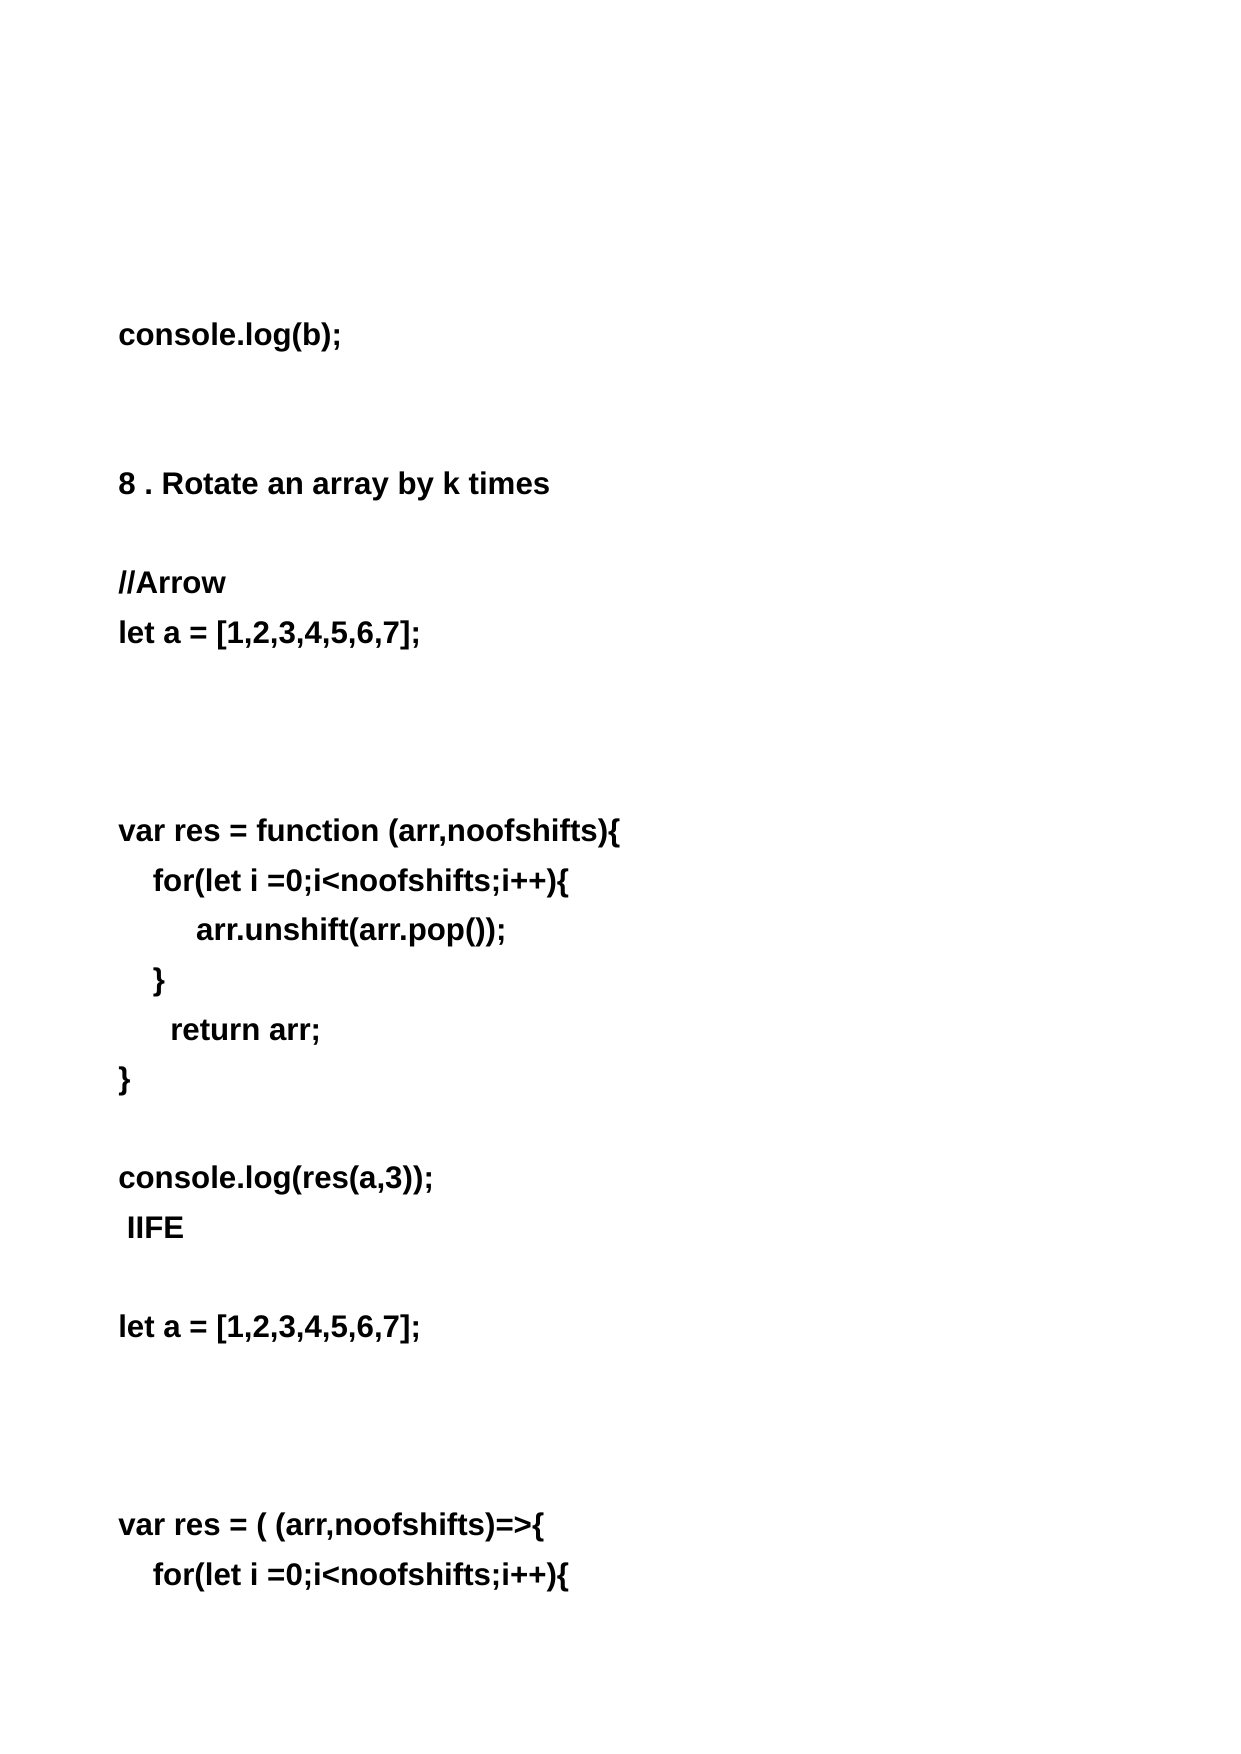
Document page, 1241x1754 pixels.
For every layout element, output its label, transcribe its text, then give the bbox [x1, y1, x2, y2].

text //Arrow [118, 564, 1122, 600]
text var res = function (arr,noofshifts){ [118, 812, 1122, 848]
text return arr; [118, 1011, 1122, 1047]
text var res = ( (arr,noofshifts)=>{ [118, 1506, 1122, 1542]
text let a = [1,2,3,4,5,6,7]; [118, 1308, 1122, 1344]
text } [118, 961, 1122, 997]
text } [118, 1060, 1122, 1096]
text console.log(res(a,3)); [118, 1159, 1122, 1195]
text 8 . Rotate an array by k times [118, 465, 1122, 501]
text IIFE [118, 1209, 1122, 1245]
text console.log(b); [118, 316, 1122, 352]
text for(let i =0;i<noofshifts;i++){ [118, 862, 1122, 898]
text for(let i =0;i<noofshifts;i++){ [118, 1556, 1122, 1592]
text let a = [1,2,3,4,5,6,7]; [118, 614, 1122, 650]
text arr.unshift(arr.pop()); [118, 911, 1122, 947]
